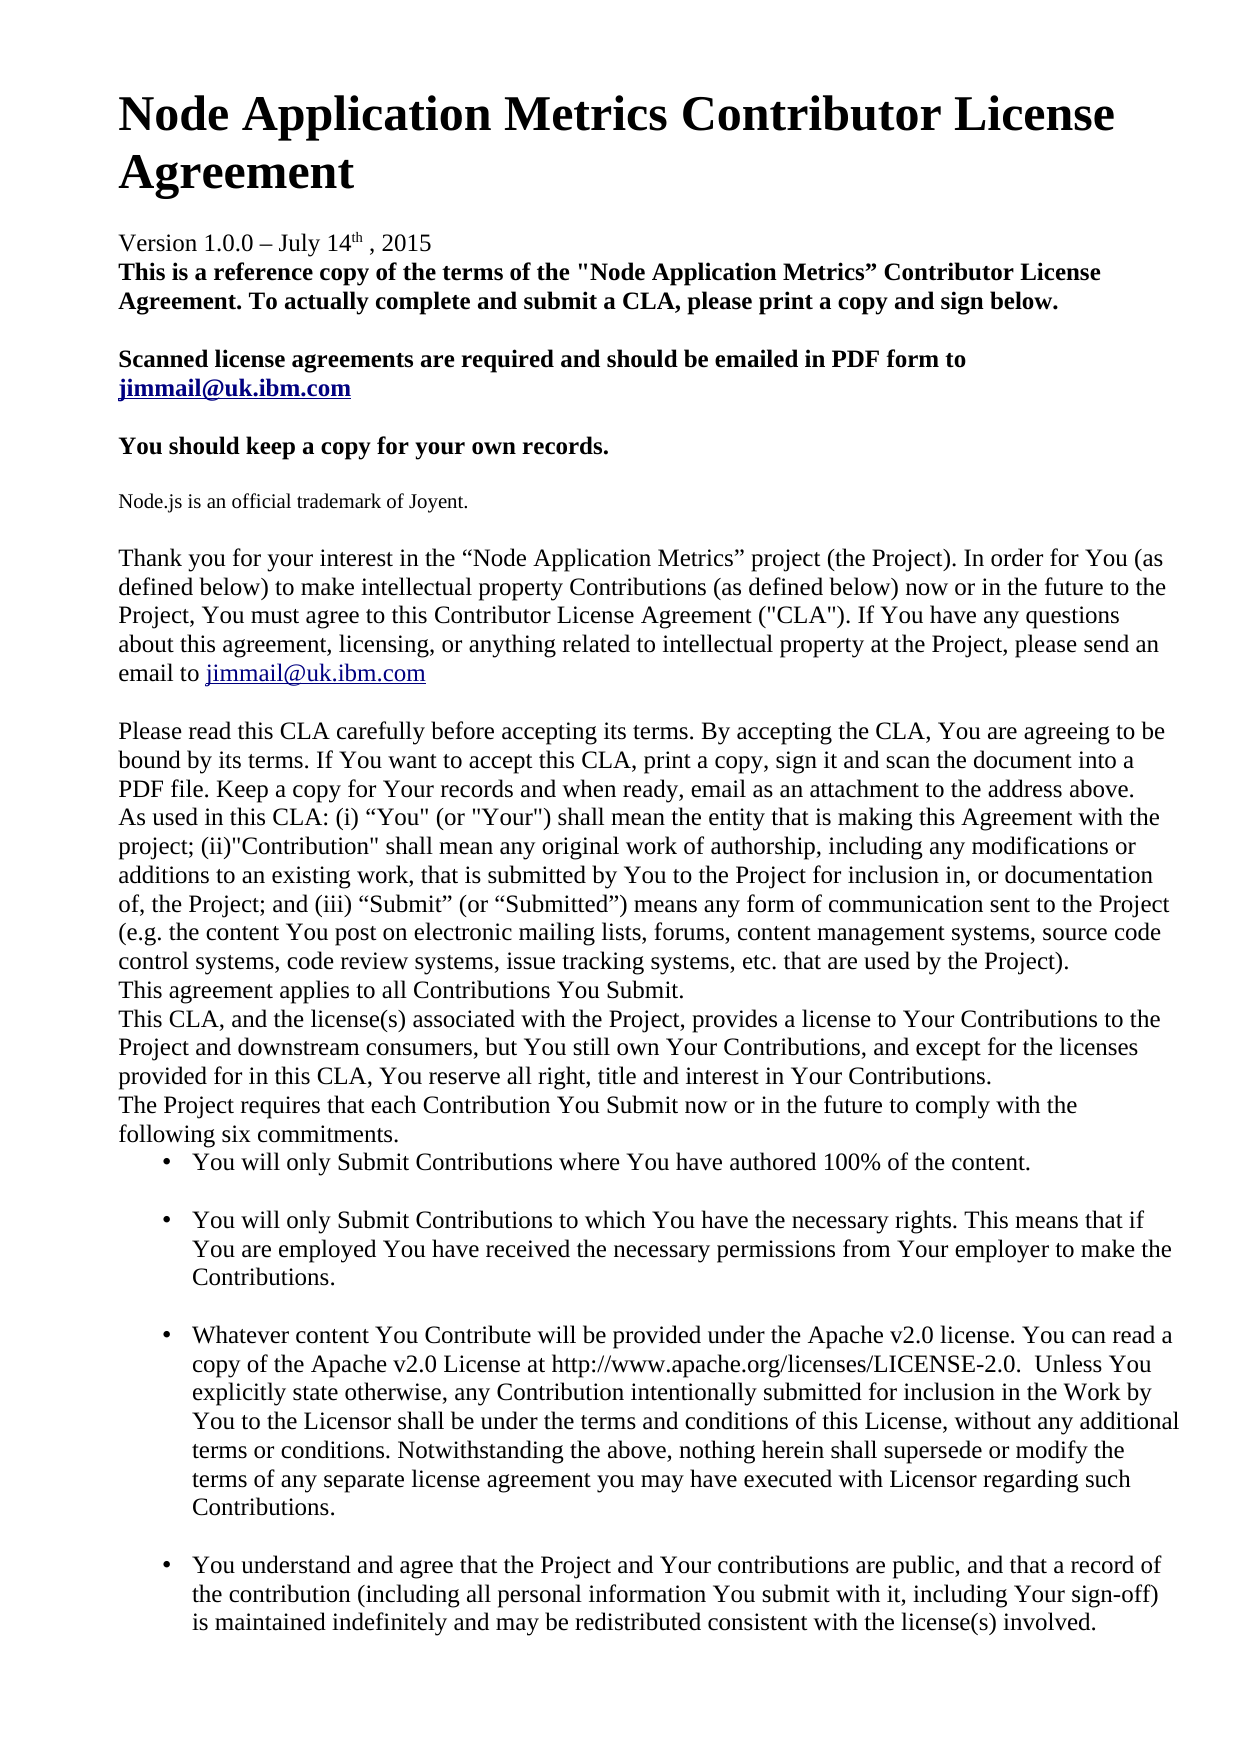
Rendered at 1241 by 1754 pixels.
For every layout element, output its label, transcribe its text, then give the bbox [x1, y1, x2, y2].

text Please read this CLA carefully before accepting its terms. By accepting the CLA, You are agreeing to be bound by its terms. If You want to accept this CLA, print a copy, sign it and scan the document into a PDF file. Keep a copy for Your records and when ready, email as an attachment to the address above. [118, 716, 1181, 802]
text As used in this CLA: (i) “You" (or "Your") shall mean the entity that is making this Agreement with the project; (ii)"Contribution" shall mean any original work of authorship, including any modifications or additions to an existing work, that is submitted by You to the Project for inclusion in, or documentation of, the Project; and (iii) “Submit” (or “Submitted”) means any form of communication sent to the Project (e.g. the content You post on electronic mailing lists, forums, content management systems, source code control systems, code review systems, issue tracking systems, etc. that are used by the Project). [118, 802, 1181, 975]
list You will only Submit Contributions to which You have the necessary rights. This means that if You are employed You have received the necessary permissions from Your employer to make the Contributions. [162, 1205, 1181, 1291]
text This agreement applies to all Contributions You Submit. [118, 975, 1181, 1004]
text Thank you for your interest in the “Node Application Metrics” project (the Project). In order for You (as defined below) to make intellectual property Contributions (as defined below) now or in the future to the Project, You must agree to this Contributor License Agreement ("CLA"). If You have any questions about this agreement, licensing, or anything related to intellectual property at the Project, please send an email to jimmail@uk.ibm.com [118, 543, 1181, 687]
subtitle Node Application Metrics Contributor License Agreement [118, 84, 1181, 199]
text This is a reference copy of the terms of the "Node Application Metrics” Contributor License Agreement. To actually complete and submit a CLA, please print a copy and sign below. [118, 257, 1181, 315]
text Version 1.0.0 – July 14th , 2015 [118, 228, 1181, 257]
text This CLA, and the license(s) associated with the Project, provides a license to Your Contributions to the Project and downstream consumers, but You still own Your Contributions, and except for the licenses provided for in this CLA, You reserve all right, title and interest in Your Contributions. [118, 1004, 1181, 1090]
text The Project requires that each Contribution You Submit now or in the future to comply with the following six commitments. [118, 1090, 1181, 1147]
text Scanned license agreements are required and should be emailed in PDF form to jimmail@uk.ibm.com [118, 344, 1181, 402]
text Node.js is an official trademark of Joyent. [118, 489, 1181, 513]
list You understand and agree that the Project and Your contributions are public, and that a record of the contribution (including all personal information You submit with it, including Your sign-off) is maintained indefinitely and may be redistributed consistent with the license(s) involved. [162, 1550, 1181, 1636]
text You should keep a copy for your own records. [118, 431, 1181, 460]
list Whatever content You Contribute will be provided under the Apache v2.0 license. You can read a copy of the Apache v2.0 License at http://www.apache.org/licenses/LICENSE-2.0. Unless You explicitly state otherwise, any Contribution intentionally submitted for inclusion in the Work by You to the Licensor shall be under the terms and conditions of this License, without any additional terms or conditions. Notwithstanding the above, nothing herein shall supersede or modify the terms of any separate license agreement you may have executed with Licensor regarding such Contributions. [162, 1320, 1181, 1521]
list You will only Submit Contributions where You have authored 100% of the content. [162, 1147, 1181, 1176]
